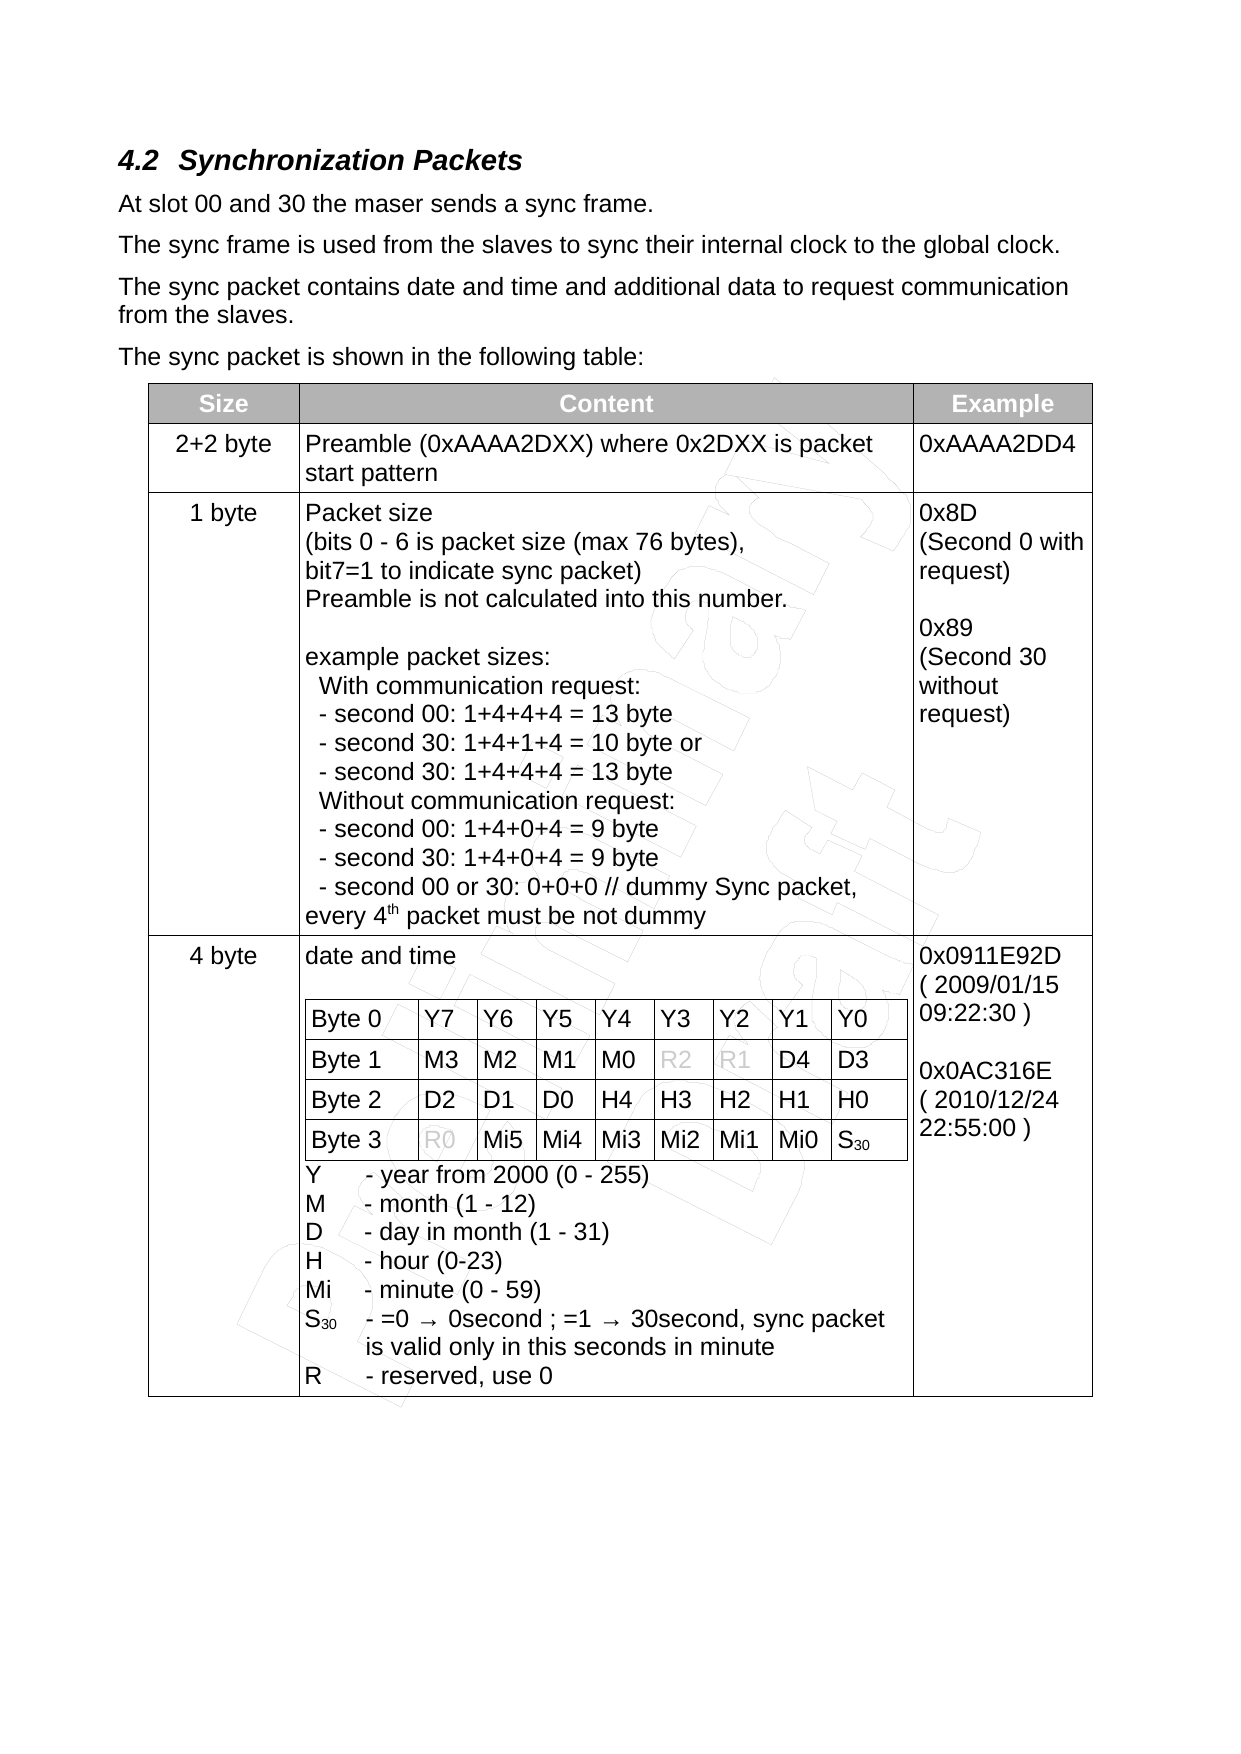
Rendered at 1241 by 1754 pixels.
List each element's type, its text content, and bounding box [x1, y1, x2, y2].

table_cell Mi5 [478, 1120, 536, 1160]
table_header Content [300, 384, 913, 423]
table_cell 0x0911E92D ( 2009/01/15 09:22:30 ) 0x0AC316E ( 2010/12/24 22:55:00 ) [914, 936, 1092, 1396]
table_header Y6 [478, 1000, 536, 1039]
table_header Y7 [419, 1000, 477, 1039]
table_cell S30 [832, 1120, 907, 1160]
table_cell date and time Y - year from 2000 (0 - 255) M - month (1 - 12) D - day in month (1 - 31) H - hour (0-23) Mi - minute (0 - 59) S30 - =0 → 0second ; =1 → 30second, sync packet is valid only in this seconds in minute R - reserved, use 0 [300, 936, 913, 1396]
table_cell H1 [773, 1080, 831, 1119]
table_cell 0x8D (Second 0 with request) 0x89 (Second 30 without request) [914, 493, 1092, 935]
table_cell 0xAAAA2DD4 [914, 424, 1092, 492]
table_cell 2+2 byte [149, 424, 299, 492]
table_cell H0 [832, 1080, 907, 1119]
table_cell D4 [773, 1040, 831, 1079]
table_cell D2 [419, 1080, 477, 1119]
table_header Y0 [832, 1000, 907, 1039]
table_cell Byte 1 [306, 1040, 418, 1079]
text At slot 00 and 30 the maser sends a sync frame. [118, 189, 1122, 218]
table_header Byte 0 [306, 1000, 418, 1039]
table_header Y1 [773, 1000, 831, 1039]
table_cell M3 [419, 1040, 477, 1079]
table_header Y2 [714, 1000, 772, 1039]
table_header Y5 [537, 1000, 595, 1039]
table_cell Mi4 [537, 1120, 595, 1160]
table_cell M1 [537, 1040, 595, 1079]
table_cell Mi2 [655, 1120, 713, 1160]
table_cell D0 [537, 1080, 595, 1119]
table_header Y3 [655, 1000, 713, 1039]
text The sync packet contains date and time and additional data to request communication from the slaves. [118, 272, 1122, 329]
table_cell H2 [714, 1080, 772, 1119]
table_cell D1 [478, 1080, 536, 1119]
table_cell D3 [832, 1040, 907, 1079]
table_cell H3 [655, 1080, 713, 1119]
table_cell Preamble (0xAAAA2DXX) where 0x2DXX is packet start pattern [300, 424, 913, 492]
text The sync packet is shown in the following table: [118, 342, 1122, 370]
table_cell Packet size (bits 0 - 6 is packet size (max 76 bytes), bit7=1 to indicate sync packet) Preamble is not calculated into this number. example packet sizes: With communication request: - second 00: 1+4+4+4 = 13 byte - second 30: 1+4+1+4 = 10 byte or - second 30: 1+4+4+4 = 13 byte Without communication request: - second 00: 1+4+0+4 = 9 byte - second 30: 1+4+0+4 = 9 byte - second 00 or 30: 0+0+0 // dummy Sync packet, every 4th packet must be not dummy [300, 493, 913, 935]
table_cell Mi1 [714, 1120, 772, 1160]
table_cell Byte 3 [306, 1120, 418, 1160]
table_cell M2 [478, 1040, 536, 1079]
table_cell Mi3 [596, 1120, 654, 1160]
table_cell Byte 2 [306, 1080, 418, 1119]
table_cell 4 byte [149, 936, 299, 1396]
table_cell R2 [655, 1040, 713, 1079]
text The sync frame is used from the slaves to sync their internal clock to the global clock. [118, 230, 1122, 259]
table_header Example [914, 384, 1092, 423]
subtitle Synchronization Packets [118, 143, 1122, 177]
table_cell R0 [419, 1120, 477, 1160]
table_header Y4 [596, 1000, 654, 1039]
table_cell R1 [714, 1040, 772, 1079]
table_header Size [149, 384, 299, 423]
table_cell H4 [596, 1080, 654, 1119]
table_cell 1 byte [149, 493, 299, 935]
table_cell M0 [596, 1040, 654, 1079]
table_cell Mi0 [773, 1120, 831, 1160]
